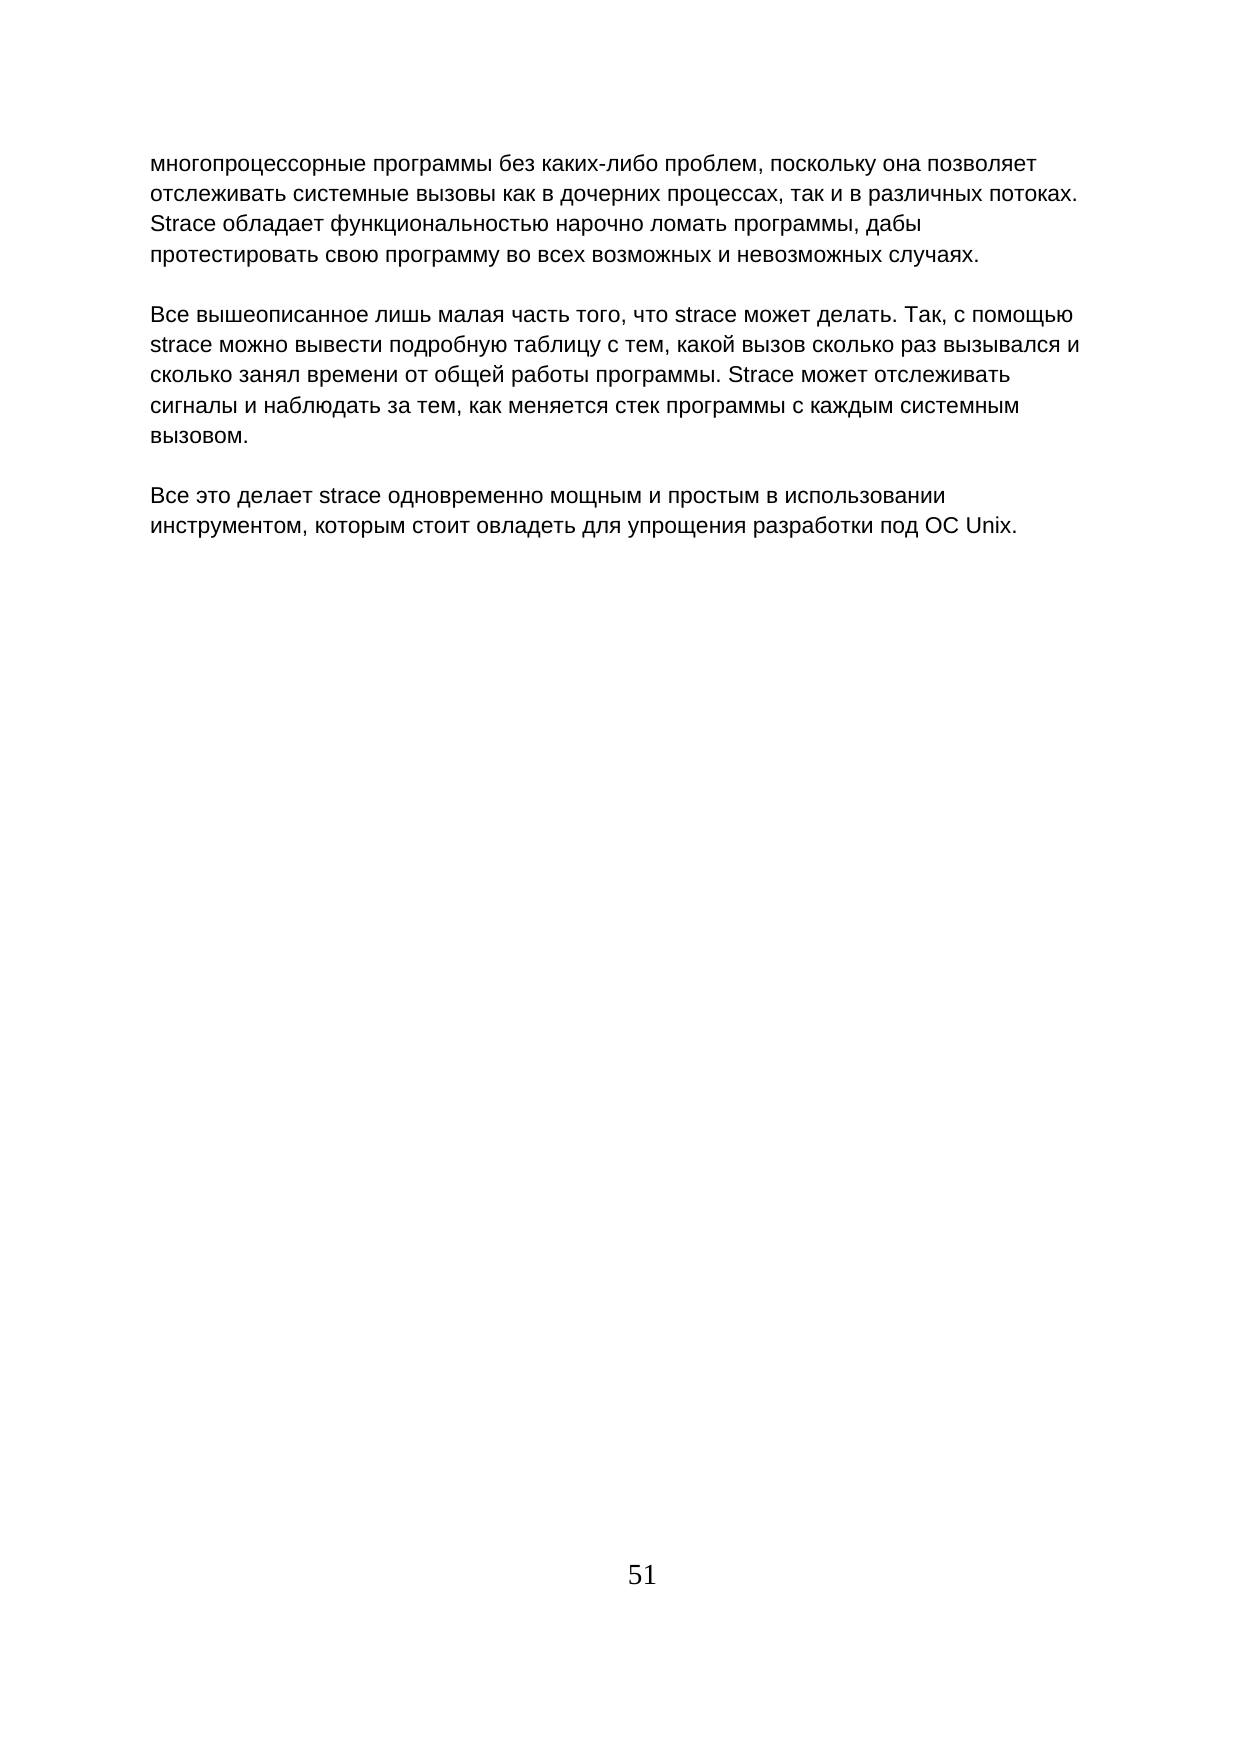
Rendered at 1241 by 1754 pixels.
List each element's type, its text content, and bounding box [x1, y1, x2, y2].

text Все это делает strace одновременно мощным и простым в использовании инструментом, которым стоит овладеть для упрощения разработки под ОС Unix. [150, 482, 1091, 539]
text Strace обладает функциональностью нарочно ломать программы, дабы протестировать свою программу во всех возможных и невозможных случаях. [150, 210, 1091, 267]
text многопроцессорные программы без каких-либо проблем, поскольку она позволяет отслеживать системные вызовы как в дочерних процессах, так и в различных потоках. [150, 150, 1091, 207]
text Все вышеописанное лишь малая часть того, что strace может делать. Так, с помощью strace можно вывести подробную таблицу с тем, какой вызов сколько раз вызывался и сколько занял времени от общей работы программы. Strace может отслеживать сигналы и наблюдать за тем, как меняется стек программы с каждым системным вызовом. [150, 301, 1091, 448]
